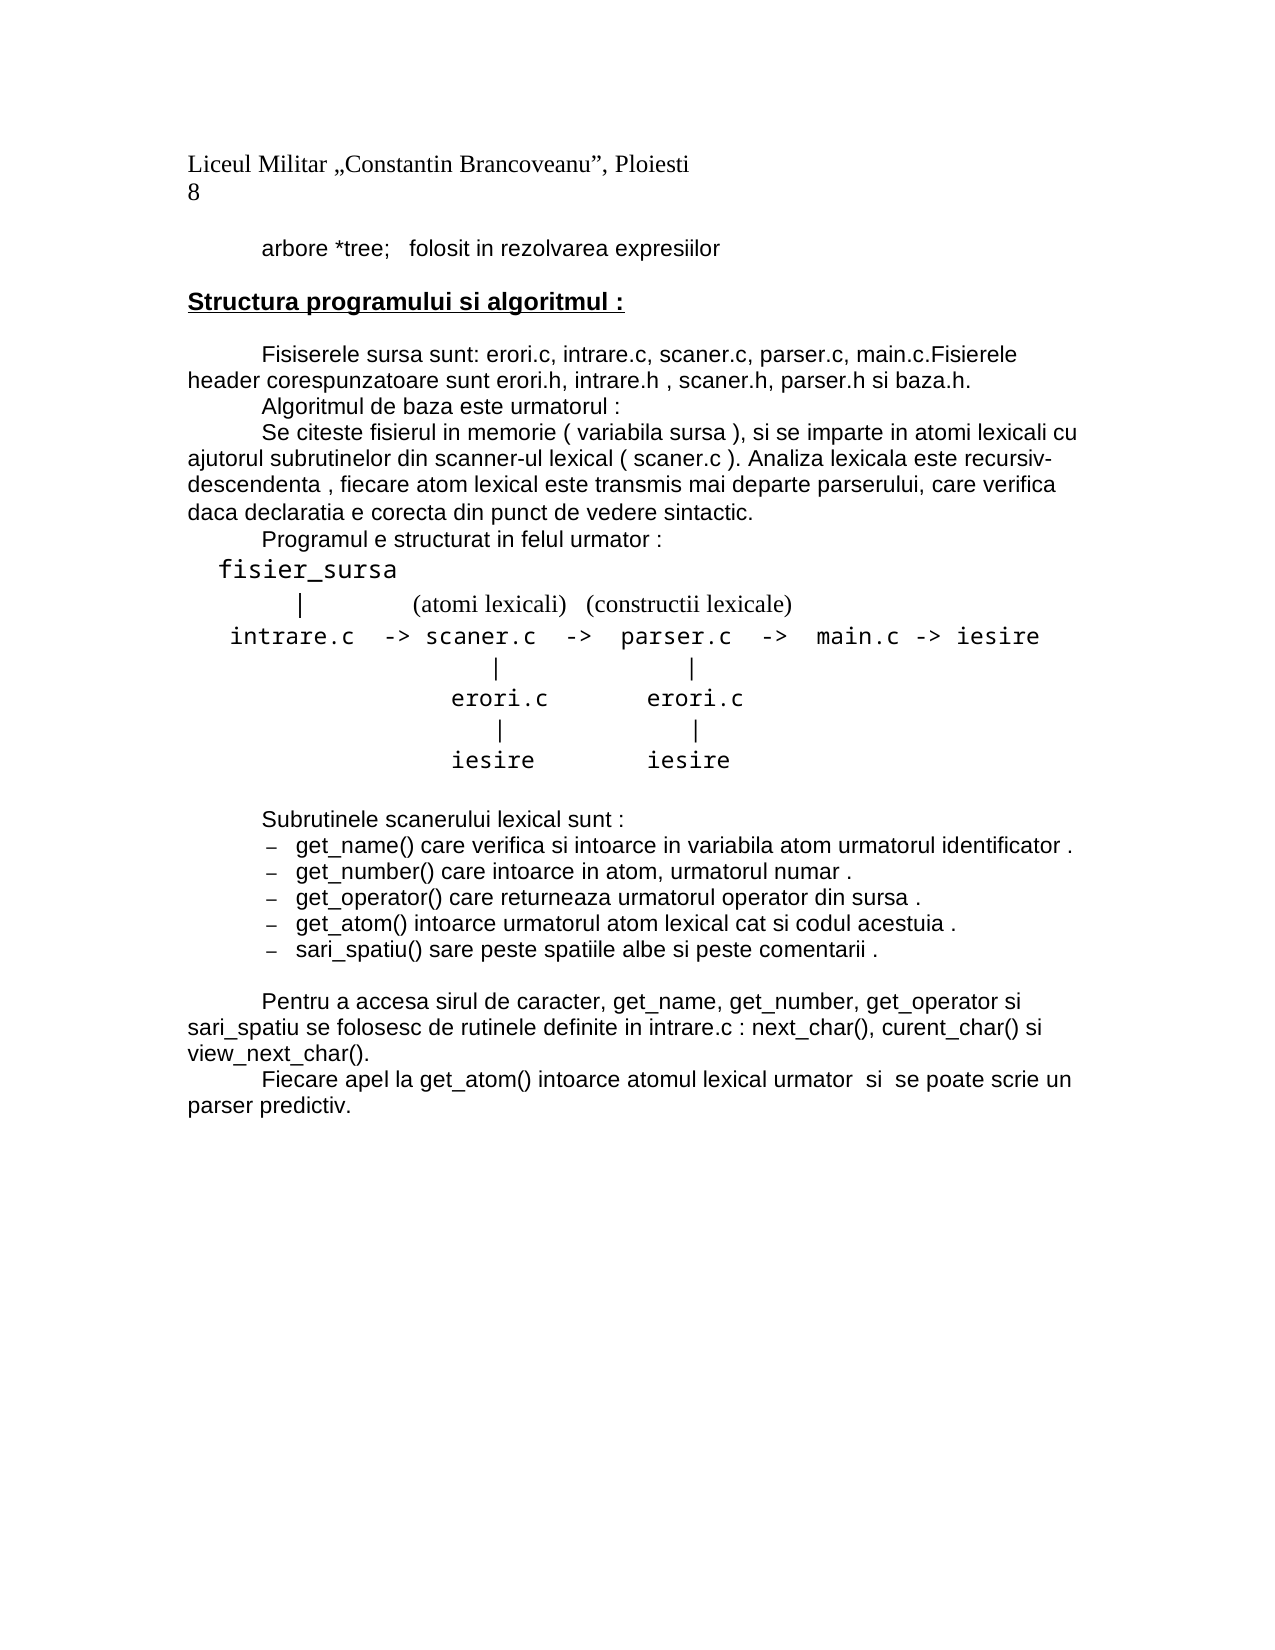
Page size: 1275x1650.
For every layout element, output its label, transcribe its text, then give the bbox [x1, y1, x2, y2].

list get_number() care intoarce in atom, urmatorul numar . [266, 858, 1087, 884]
text Structura programului si algoritmul : [187, 288, 1087, 316]
text intrare.c -> scaner.c -> parser.c -> main.c -> iesire [187, 620, 1087, 651]
list get_operator() care returneaza urmatorul operator din sursa . [266, 884, 1087, 910]
text arbore *tree; folosit in rezolvarea expresiilor [187, 236, 1087, 262]
text | | [187, 713, 1087, 744]
list sari_spatiu() sare peste spatiile albe si peste comentarii . [266, 936, 1087, 962]
text Pentru a accesa sirul de caracter, get_name, get_number, get_operator si sari_spatiu se folosesc de rutinele definite in intrare.c : next_char(), curent_char() si view_next_char(). [187, 988, 1087, 1067]
text Se citeste fisierul in memorie ( variabila sursa ), si se imparte in atomi lexicali cu ajutorul subrutinelor din scanner-ul lexical ( scaner.c ). Analiza lexicala este recursiv- descendenta , fiecare atom lexical este transmis mai departe parserului, care verifica daca declaratia e corecta din punct de vedere sintactic. [187, 420, 1087, 526]
text Algoritmul de baza este urmatorul : [187, 394, 1087, 420]
text fisier_sursa [187, 552, 1087, 586]
text Programul e structurat in felul urmator : [187, 526, 1087, 552]
text Subrutinele scanerului lexical sunt : [187, 806, 1087, 832]
text erori.c erori.c [187, 682, 1087, 713]
text iesire iesire [187, 744, 1087, 775]
text Fiecare apel la get_atom() intoarce atomul lexical urmator si se poate scrie un parser predictiv. [187, 1067, 1087, 1119]
text | | [187, 651, 1087, 682]
text | (atomi lexicali) (constructii lexicale) [187, 586, 1087, 620]
list get_name() care verifica si intoarce in variabila atom urmatorul identificator . [266, 832, 1087, 858]
list get_atom() intoarce urmatorul atom lexical cat si codul acestuia . [266, 910, 1087, 936]
text Fisiserele sursa sunt: erori.c, intrare.c, scaner.c, parser.c, main.c.Fisierele header corespunzatoare sunt erori.h, intrare.h , scaner.h, parser.h si baza.h. [187, 342, 1087, 394]
